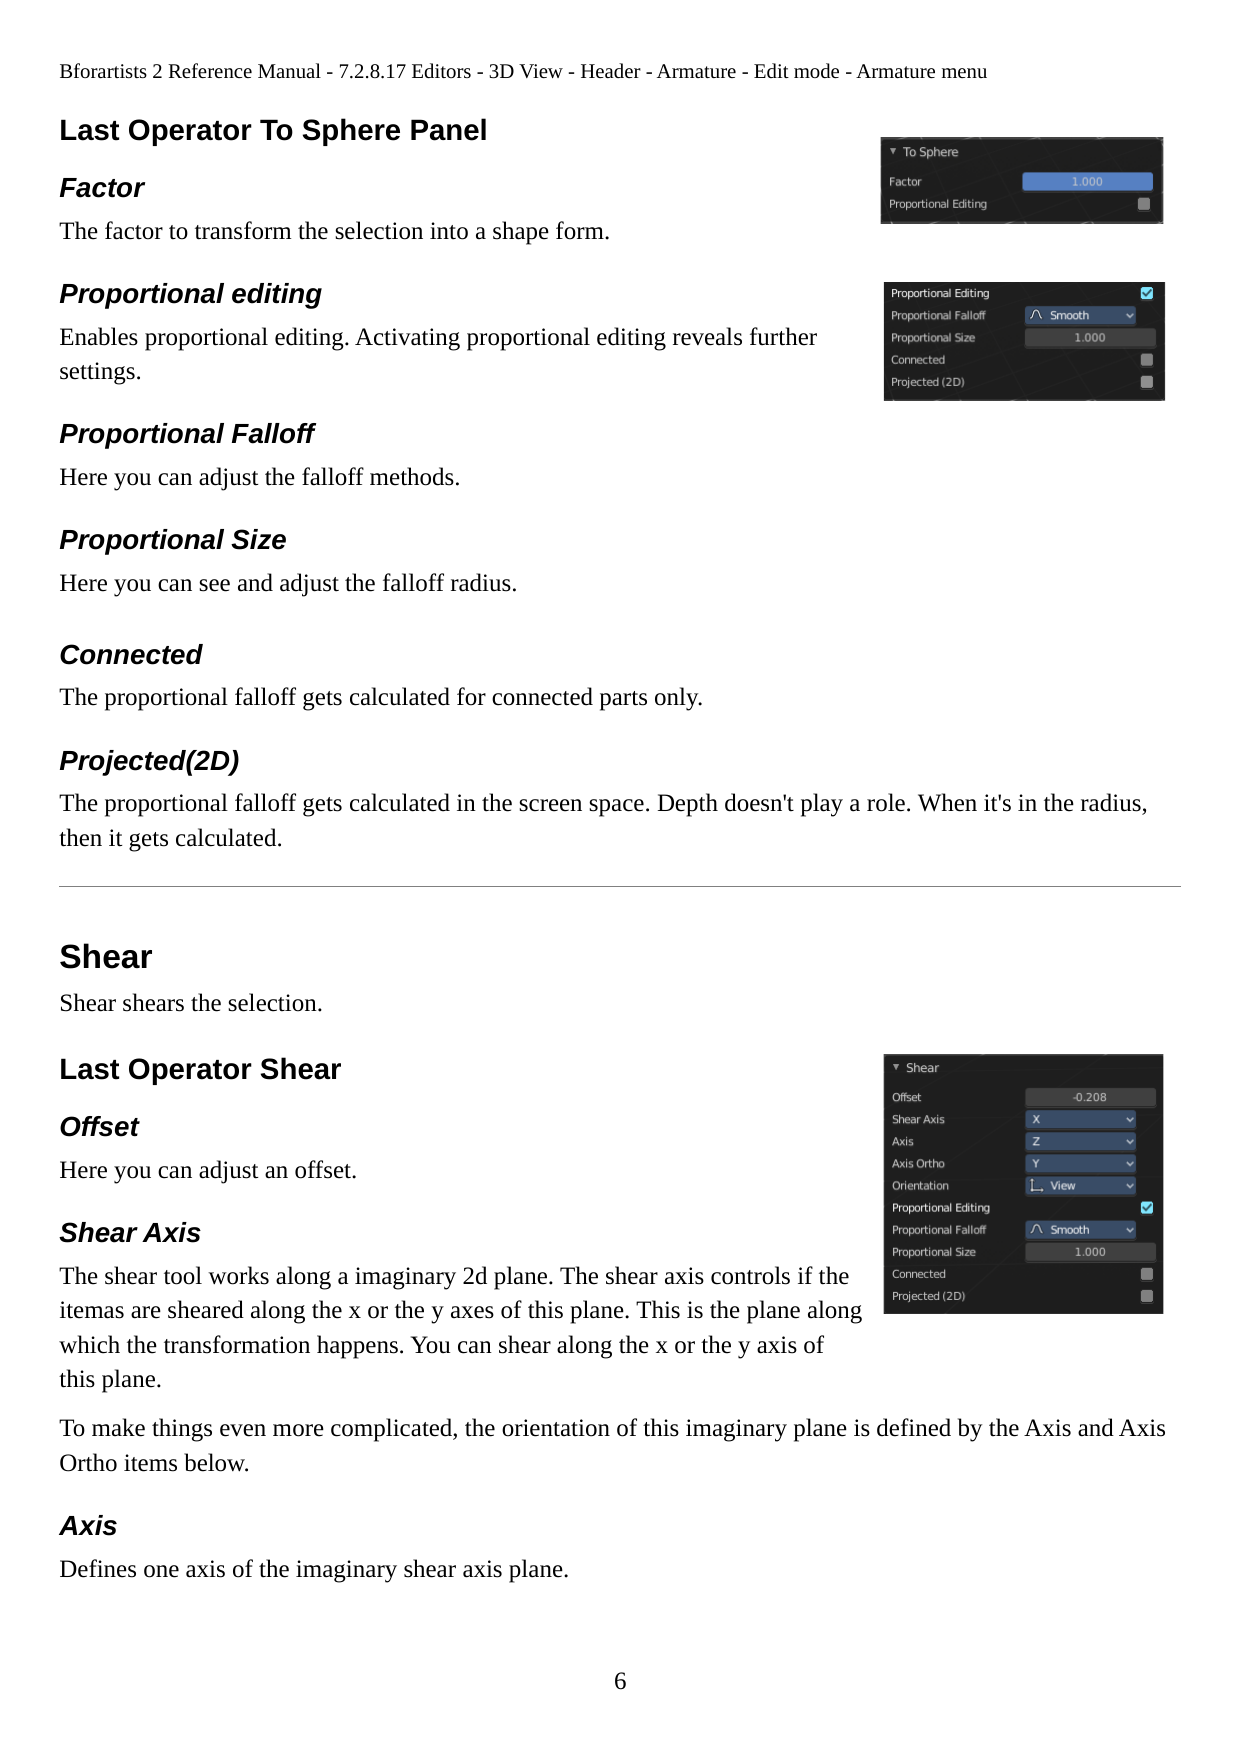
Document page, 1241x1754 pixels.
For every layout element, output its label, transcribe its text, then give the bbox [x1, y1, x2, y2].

subtitle Projected(2D) [59, 744, 1181, 776]
text The proportional falloff gets calculated for connected parts only. [59, 682, 1181, 711]
subtitle Shear [59, 937, 1181, 976]
text Here you can see and adjust the falloff radius. [59, 568, 1181, 597]
text Here you can adjust an offset. [59, 1155, 883, 1183]
subtitle Factor [59, 171, 880, 203]
text Defines one axis of the imaginary shear axis plane. [59, 1554, 1181, 1582]
text Shear shears the selection. [59, 988, 1181, 1017]
text Here you can adjust the falloff methods. [59, 462, 1181, 491]
subtitle Axis [59, 1509, 1181, 1541]
subtitle Connected [59, 638, 1181, 670]
subtitle Shear Axis [59, 1216, 883, 1248]
subtitle [1164, 1216, 1181, 1248]
subtitle [1164, 1110, 1181, 1142]
picture [883, 1054, 1164, 1314]
text The factor to transform the selection into a shape form. [59, 216, 1181, 244]
picture [883, 282, 1166, 401]
subtitle Last Operator Shear [59, 1052, 1181, 1085]
subtitle [1164, 171, 1181, 203]
text To make things even more complicated, the orientation of this imaginary plane is defined by the Axis and Axis Ortho items below. [59, 1413, 1181, 1476]
text Enables proportional editing. Activating proportional editing reveals further settings. [59, 322, 883, 385]
subtitle Proportional editing [59, 277, 1181, 309]
text The shear tool works along a imaginary 2d plane. The shear axis controls if the itemas are sheared along the x or the y axes of this plane. This is the plane along which the transformation happens. You can shear along the x or the y axis of this plane. [59, 1261, 1181, 1393]
subtitle Offset [59, 1110, 883, 1142]
subtitle Proportional Falloff [59, 418, 1181, 449]
subtitle Proportional Size [59, 524, 1181, 556]
subtitle Last Operator To Sphere Panel [59, 113, 1181, 146]
text The proportional falloff gets calculated in the screen space. Depth doesn't play a role. When it's in the radius, then it gets calculated. [59, 788, 1181, 852]
picture [880, 137, 1164, 224]
